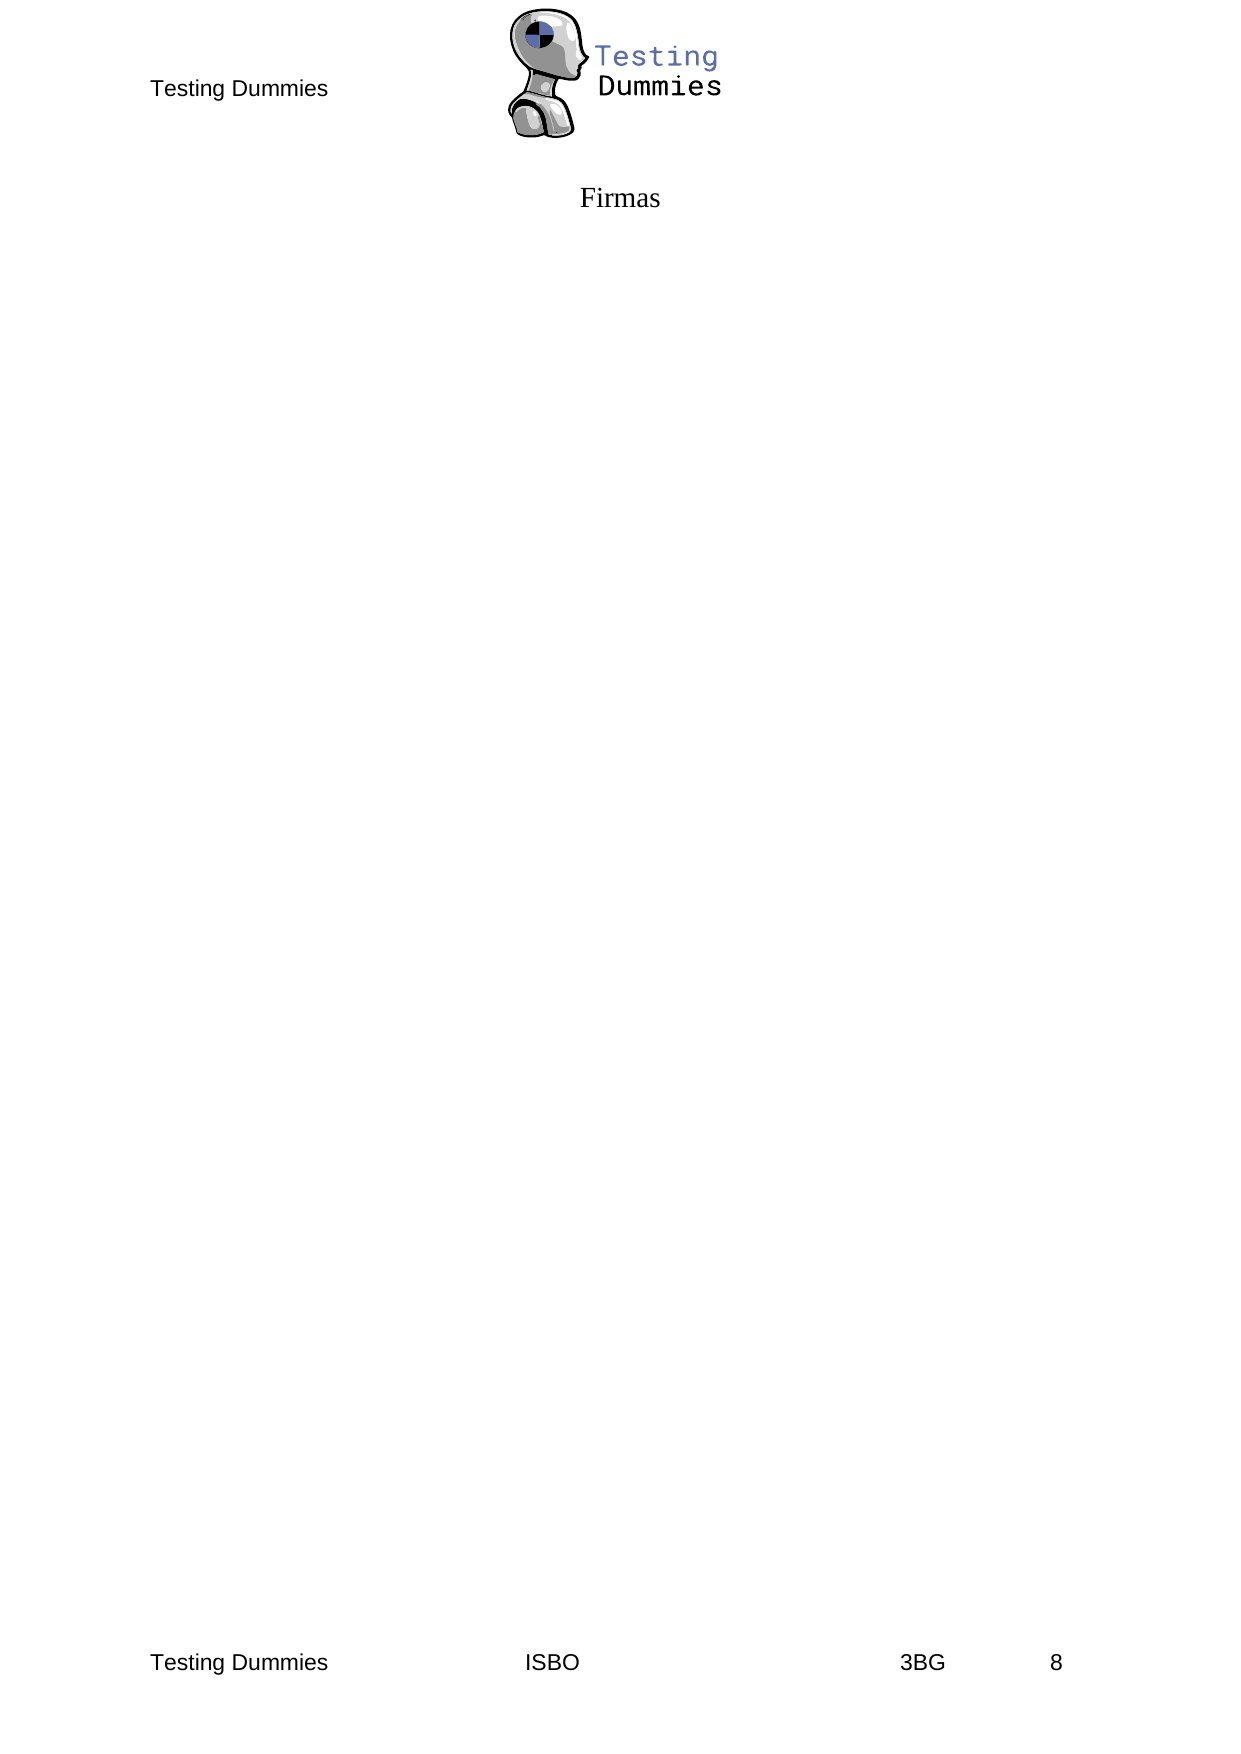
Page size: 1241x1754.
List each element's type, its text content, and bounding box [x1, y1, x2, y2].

table_cell [385, 219, 620, 489]
table_cell [620, 219, 855, 489]
table_cell [150, 219, 385, 489]
table_cell [855, 219, 1090, 489]
table_header Firmas [150, 180, 1090, 219]
